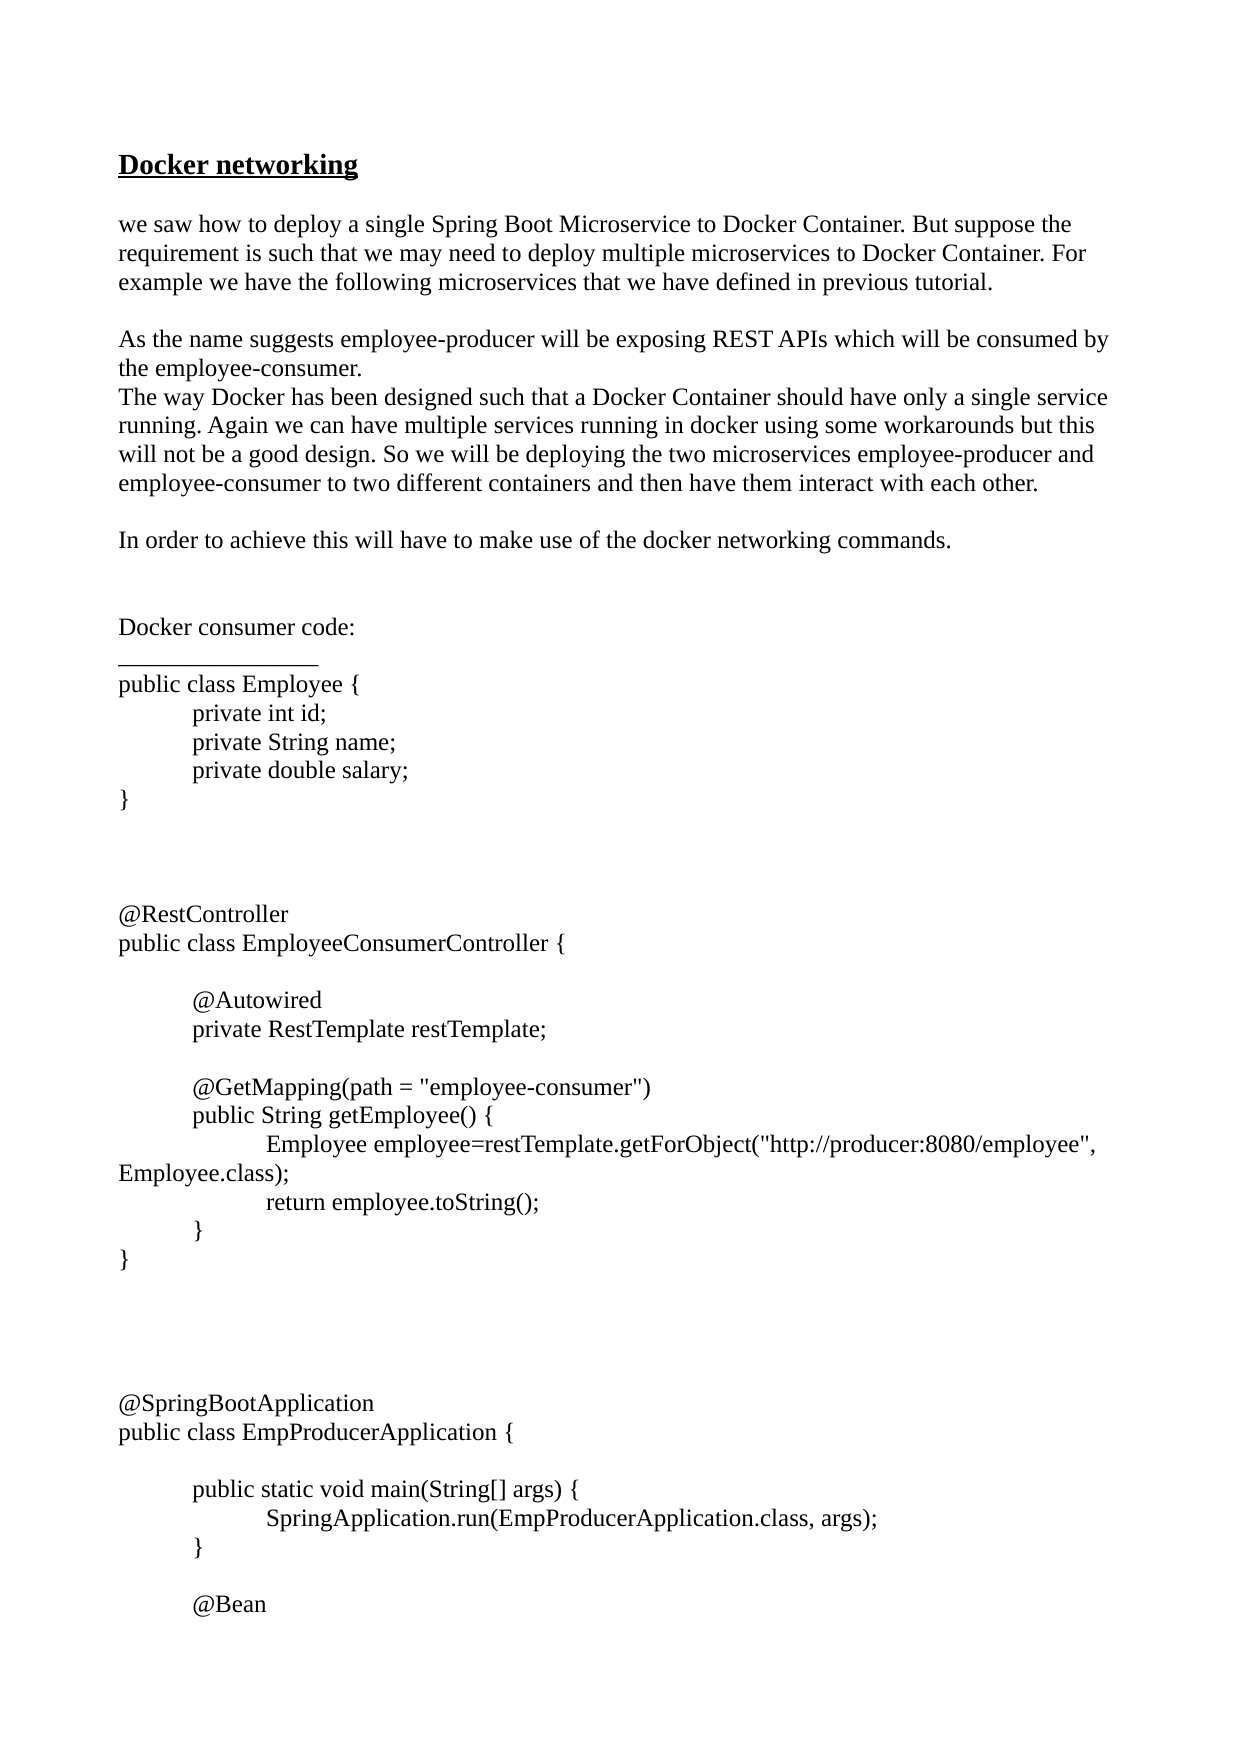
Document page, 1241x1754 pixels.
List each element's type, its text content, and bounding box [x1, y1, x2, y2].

text Docker networking [118, 147, 1122, 180]
text As the name suggests employee-producer will be exposing REST APIs which will be consumed by the employee-consumer. [118, 324, 1122, 382]
text Docker consumer code: [118, 612, 1122, 640]
text public class EmpProducerApplication { [118, 1417, 1122, 1445]
text private double salary; [118, 755, 1122, 784]
text SpringApplication.run(EmpProducerApplication.class, args); [118, 1503, 1122, 1532]
text ________________ [118, 640, 1122, 669]
text } [118, 784, 1122, 813]
text @SpringBootApplication [118, 1388, 1122, 1417]
text we saw how to deploy a single Spring Boot Microservice to Docker Container. But suppose the requirement is such that we may need to deploy multiple microservices to Docker Container. For example we have the following microservices that we have defined in previous tutorial. [118, 209, 1122, 295]
text @Autowired [118, 985, 1122, 1014]
text private int id; [118, 698, 1122, 727]
text } [118, 1244, 1122, 1273]
text In order to achieve this will have to make use of the docker networking commands. [118, 525, 1122, 554]
text @GetMapping(path = "employee-consumer") [118, 1072, 1122, 1100]
text @RestController [118, 899, 1122, 928]
text private RestTemplate restTemplate; [118, 1014, 1122, 1043]
text } [118, 1532, 1122, 1560]
text public class Employee { [118, 669, 1122, 698]
text Employee employee=restTemplate.getForObject("http://producer:8080/employee", Employee.class); [118, 1129, 1122, 1187]
text private String name; [118, 727, 1122, 755]
text } [118, 1215, 1122, 1244]
text public static void main(String[] args) { [118, 1474, 1122, 1503]
text return employee.toString(); [118, 1187, 1122, 1215]
text @Bean [118, 1589, 1122, 1618]
text public class EmployeeConsumerController { [118, 928, 1122, 957]
text The way Docker has been designed such that a Docker Container should have only a single service running. Again we can have multiple services running in docker using some workarounds but this will not be a good design. So we will be deploying the two microservices employee-producer and employee-consumer to two different containers and then have them interact with each other. [118, 382, 1122, 497]
text public String getEmployee() { [118, 1100, 1122, 1129]
